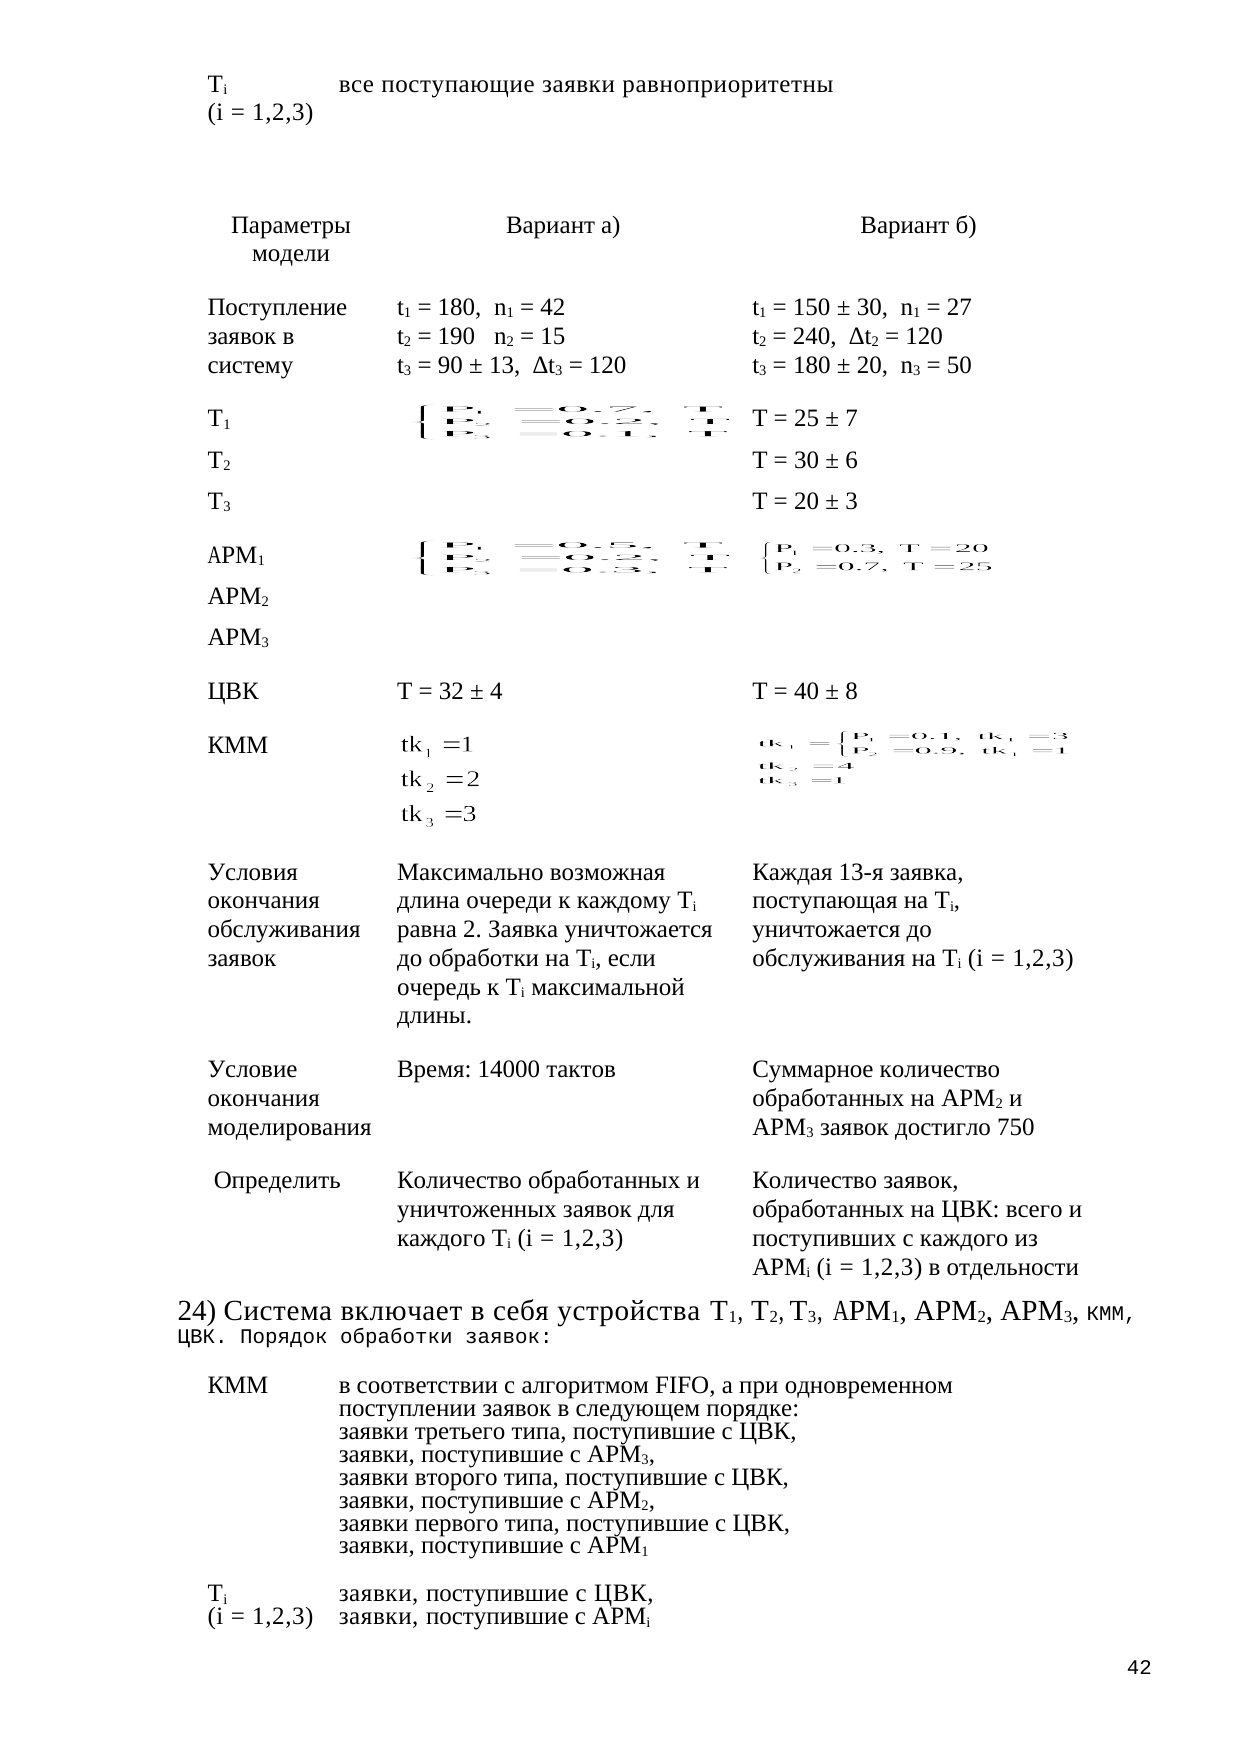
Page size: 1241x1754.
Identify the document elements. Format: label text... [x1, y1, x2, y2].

table_cell T1 T2 T3 [196, 391, 386, 527]
table_cell t1 = 180, n1 = 42 t2 = 190 n2 = 15 t3 = 90 ± 13, ∆t3 = 120 [386, 280, 741, 391]
table_cell T = 40 ± 8 [741, 664, 1096, 717]
table_cell T = 25 ± 7 T = 30 ± 6 T = 20 ± 3 [741, 391, 1096, 527]
table_header Вариант б) [741, 197, 1096, 280]
table_cell Ti (i = 1,2,3) [196, 56, 327, 139]
table_cell Определить [196, 1153, 386, 1293]
table_cell [741, 717, 1096, 844]
table_cell Условия окончания обслуживания заявок [196, 844, 386, 1042]
table_cell Ti (i = 1,2,3) [196, 1571, 327, 1642]
table_header в соответствии с алгоритмом FIFO, а при одновременном поступлении заявок в следующем порядке: заявки третьего типа, поступившие с ЦВК, заявки, поступившие с АРМ3, заявки второго типа, поступившие с ЦВК, заявки, поступившие с АРМ2, заявки первого типа, поступившие с ЦВК, заявки, поступившие с АРМ1 [327, 1363, 1096, 1571]
table_header Вариант а) [386, 197, 741, 280]
table_cell [741, 527, 1096, 663]
table_cell Количество заявок, обработанных на ЦВК: всего и поступивших с каждого из АРМi (i = 1,2,3) в отдельности [741, 1153, 1096, 1293]
table_cell APM1 APM2 APM3 [196, 527, 386, 663]
table_header Параметры модели [196, 197, 386, 280]
table_cell Условие окончания моделирования [196, 1042, 386, 1153]
table_cell T = 32 ± 4 [386, 664, 741, 717]
table_cell Время: 14000 тактов [386, 1042, 741, 1153]
table_cell заявки, поступившие с ЦВК, заявки, поступившие с АРМi [327, 1571, 1096, 1642]
table_cell [386, 717, 741, 844]
table_cell [386, 391, 741, 527]
table_cell КММ [196, 717, 386, 844]
table_cell все поступающие заявки равноприоритетны [327, 56, 1096, 139]
table_cell Каждая 13-я заявка, поступающая на Ti, уничтожается до обслуживания на Ti (i = 1,2,3) [741, 844, 1096, 1042]
table_cell Максимально возможная длина очереди к каждому Ti равна 2. Заявка уничтожается до обработки на Ti, если очередь к Ti максимальной длины. [386, 844, 741, 1042]
table_cell Количество обработанных и уничтоженных заявок для каждого Ti (i = 1,2,3) [386, 1153, 741, 1293]
table_cell [386, 527, 741, 663]
table_cell Поступление заявок в систему [196, 280, 386, 391]
text 24) Система включает в себя устройства T1, T2, T3, APM1, APM2, APM3, КММ, ЦВК. Порядок обработки заявок: [177, 1293, 1152, 1350]
table_cell ЦВК [196, 664, 386, 717]
table_cell t1 = 150 ± 30, n1 = 27 t2 = 240, ∆t2 = 120 t3 = 180 ± 20, n3 = 50 [741, 280, 1096, 391]
table_cell Суммарное количество обработанных на АРМ2 и АРМ3 заявок достигло 750 [741, 1042, 1096, 1153]
table_header КММ [196, 1363, 327, 1571]
